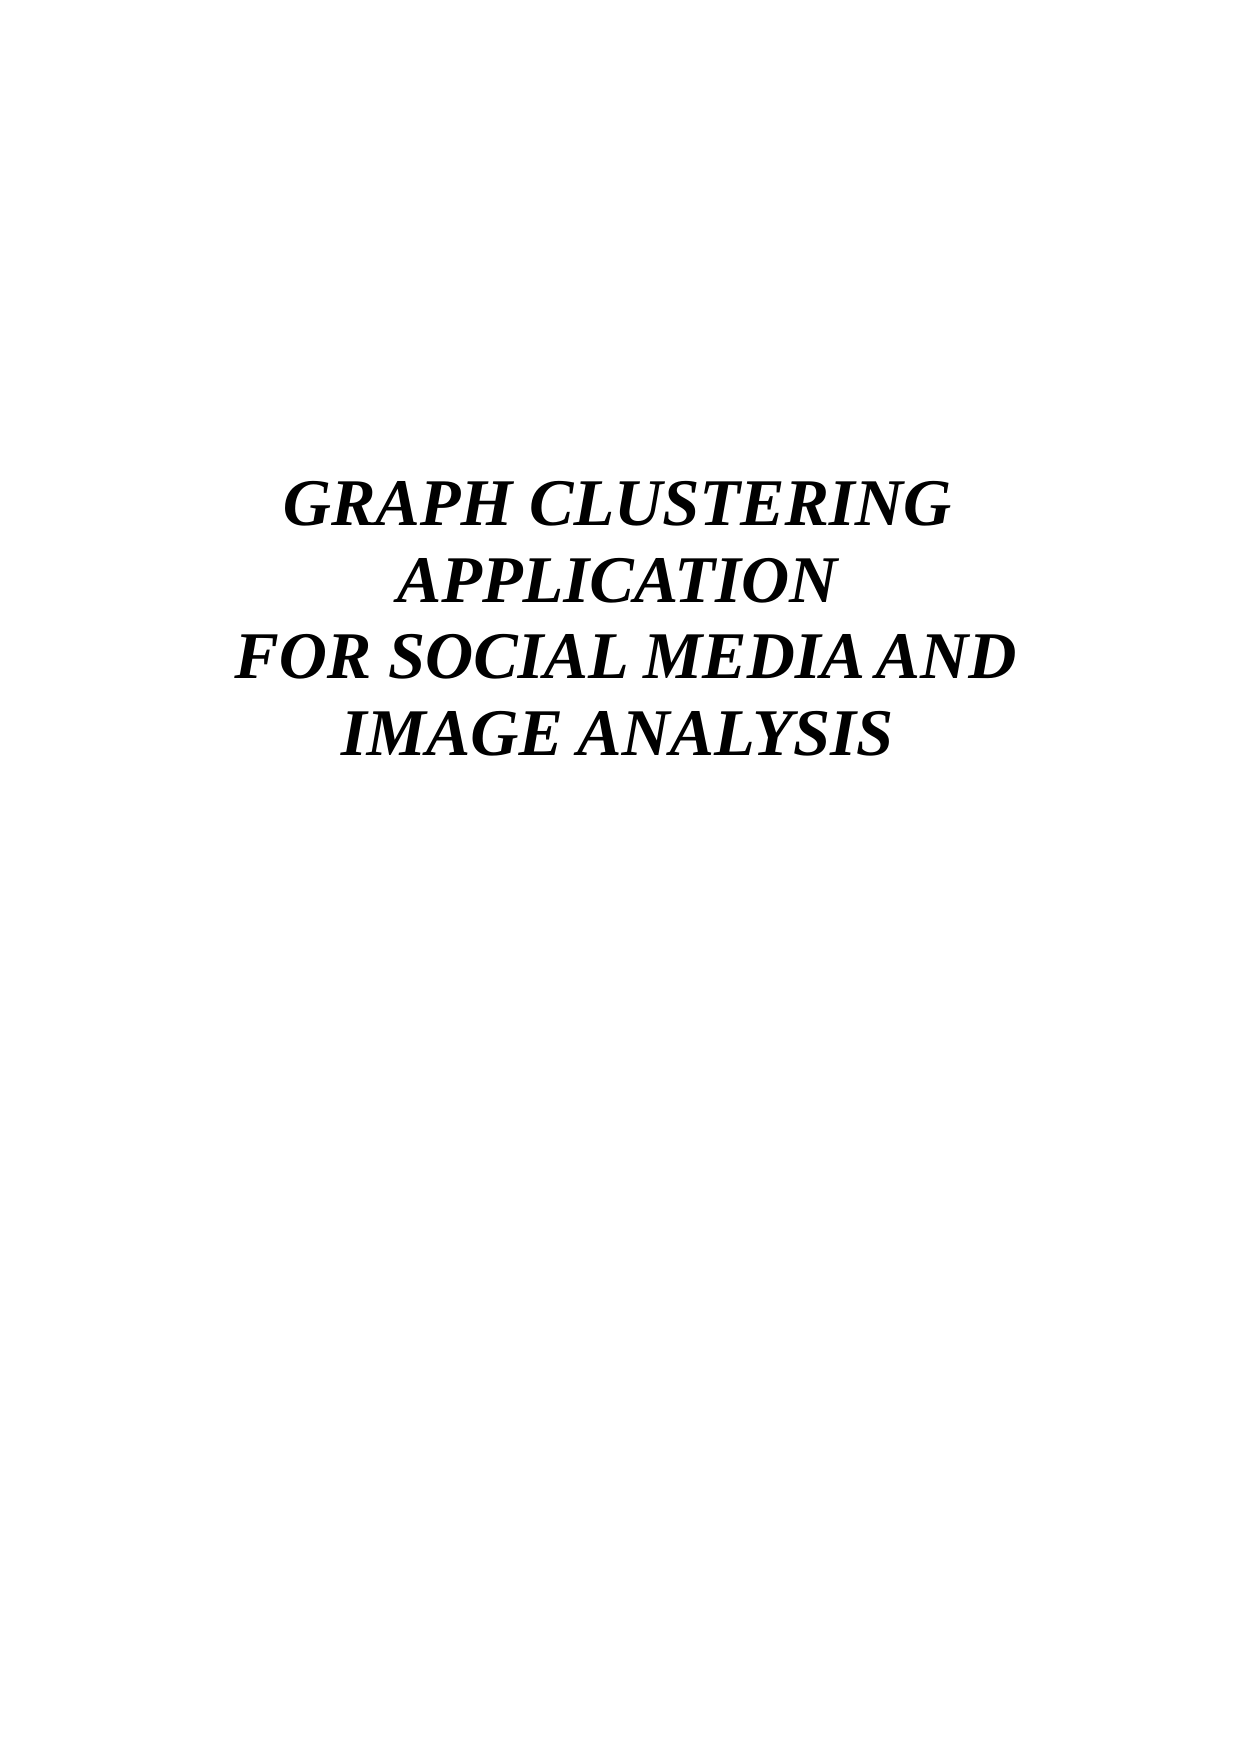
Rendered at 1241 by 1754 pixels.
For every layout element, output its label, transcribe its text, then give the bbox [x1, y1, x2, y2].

text GRAPH CLUSTERING APPLICATION [118, 463, 1122, 616]
text FOR SOCIAL MEDIA AND IMAGE ANALYSIS [118, 616, 1122, 770]
